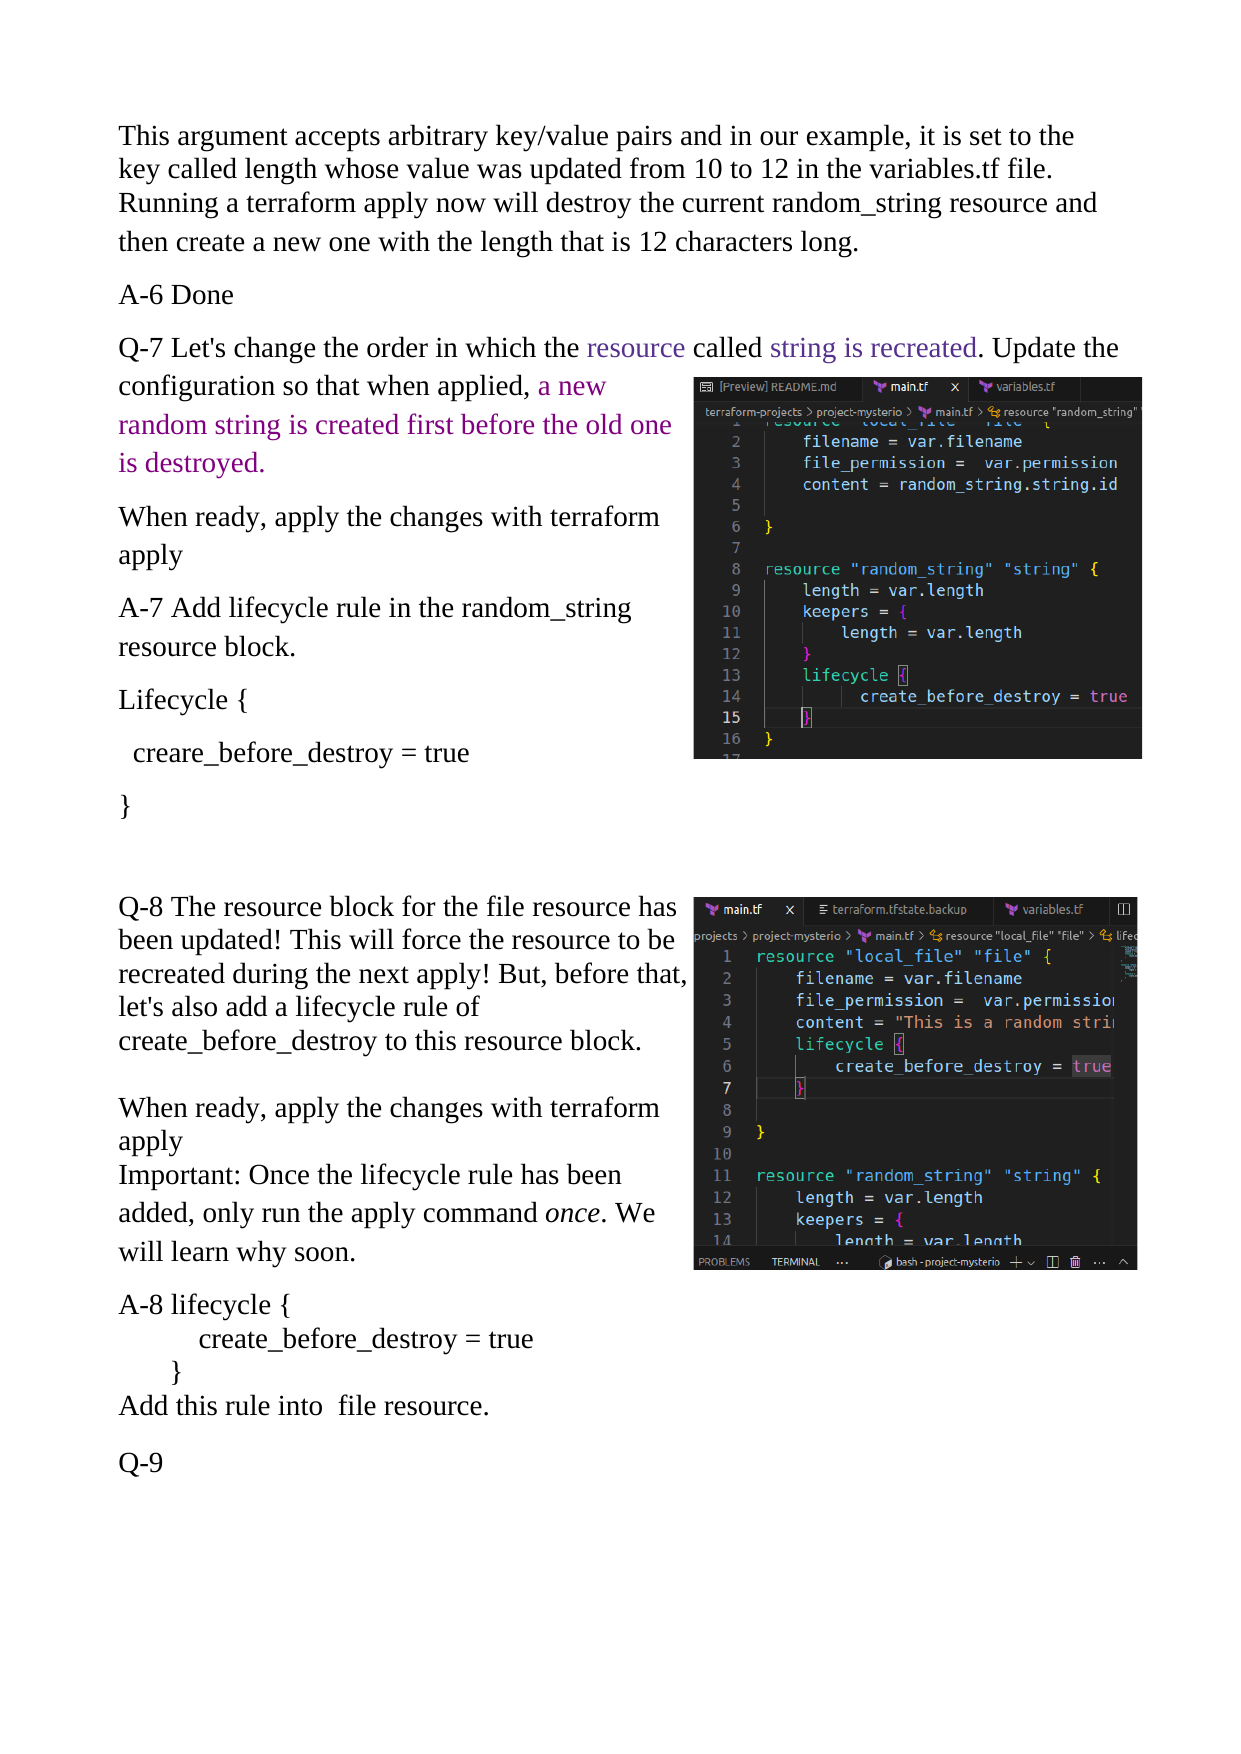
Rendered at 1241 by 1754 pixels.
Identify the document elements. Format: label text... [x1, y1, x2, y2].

text Q-9 [118, 1445, 1122, 1479]
text [1073, 499, 1122, 571]
text } [118, 788, 1122, 822]
picture [693, 377, 1073, 759]
picture [1036, 897, 1138, 1270]
text create_before_destroy = true [118, 1321, 1122, 1354]
text Add this rule into file resource. [118, 1388, 1122, 1421]
text creare_before_destroy = true [118, 735, 1122, 769]
text Q-8 The resource block for the file resource has been updated! This will force the resource to be recreated during the next apply! But, before that, let's also add a lifecycle rule of create_before_destroy to this resource block. When ready, apply the changes with terraform apply [118, 889, 1122, 1157]
text When ready, apply the changes with terraform apply [118, 499, 693, 571]
text Q-7 Let's change the order in which the resource called string is recreated. Update the configuration so that when applied, a new random string is created first before the old one is destroyed. [118, 330, 1122, 479]
text A-6 Done [118, 277, 1122, 310]
text [1073, 590, 1122, 662]
text This argument accepts arbitrary key/value pairs and in our example, it is set to the key called length whose value was updated from 10 to 12 in the variables.tf file. [118, 118, 1122, 185]
text A-8 lifecycle { [118, 1287, 1122, 1321]
text A-7 Add lifecycle rule in the random_string resource block. [118, 590, 693, 662]
text [1073, 682, 1122, 716]
text Running a terraform apply now will destroy the current random_string resource and then create a new one with the length that is 12 characters long. [118, 185, 1122, 257]
text Lifecycle { [118, 682, 693, 716]
text Important: Once the lifecycle rule has been added, only run the apply command once. We will learn why soon. [118, 1157, 1036, 1268]
text } [118, 1354, 1122, 1388]
